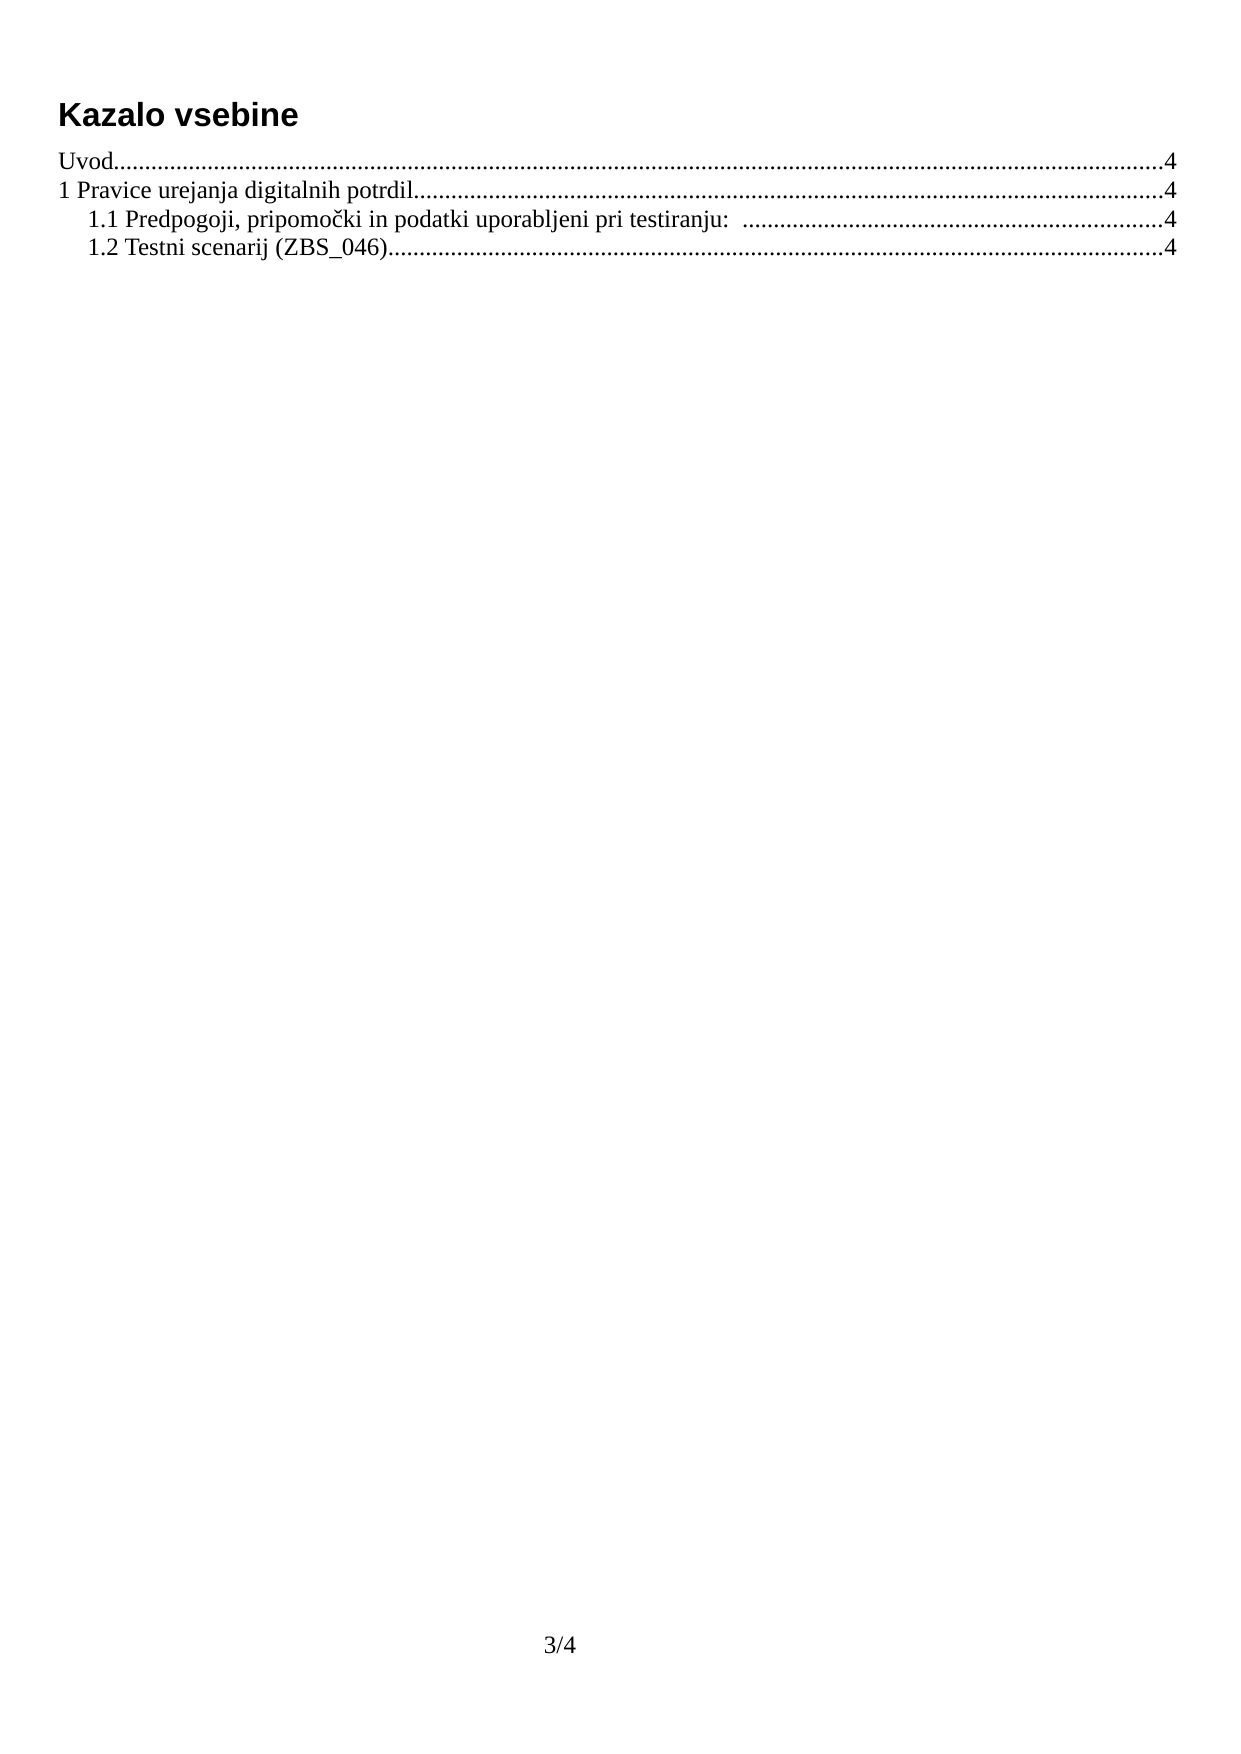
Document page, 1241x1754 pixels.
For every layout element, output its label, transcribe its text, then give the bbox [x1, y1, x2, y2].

text 1.2 Testni scenarij (ZBS_046) 4 [87, 232, 1177, 261]
text 1 Pravice urejanja digitalnih potrdil 4 [58, 175, 1177, 204]
text 1.1 Predpogoji, pripomočki in podatki uporabljeni pri testiranju: 4 [87, 204, 1177, 232]
subtitle Kazalo vsebine [58, 95, 1177, 134]
text Uvod 4 [58, 146, 1177, 175]
